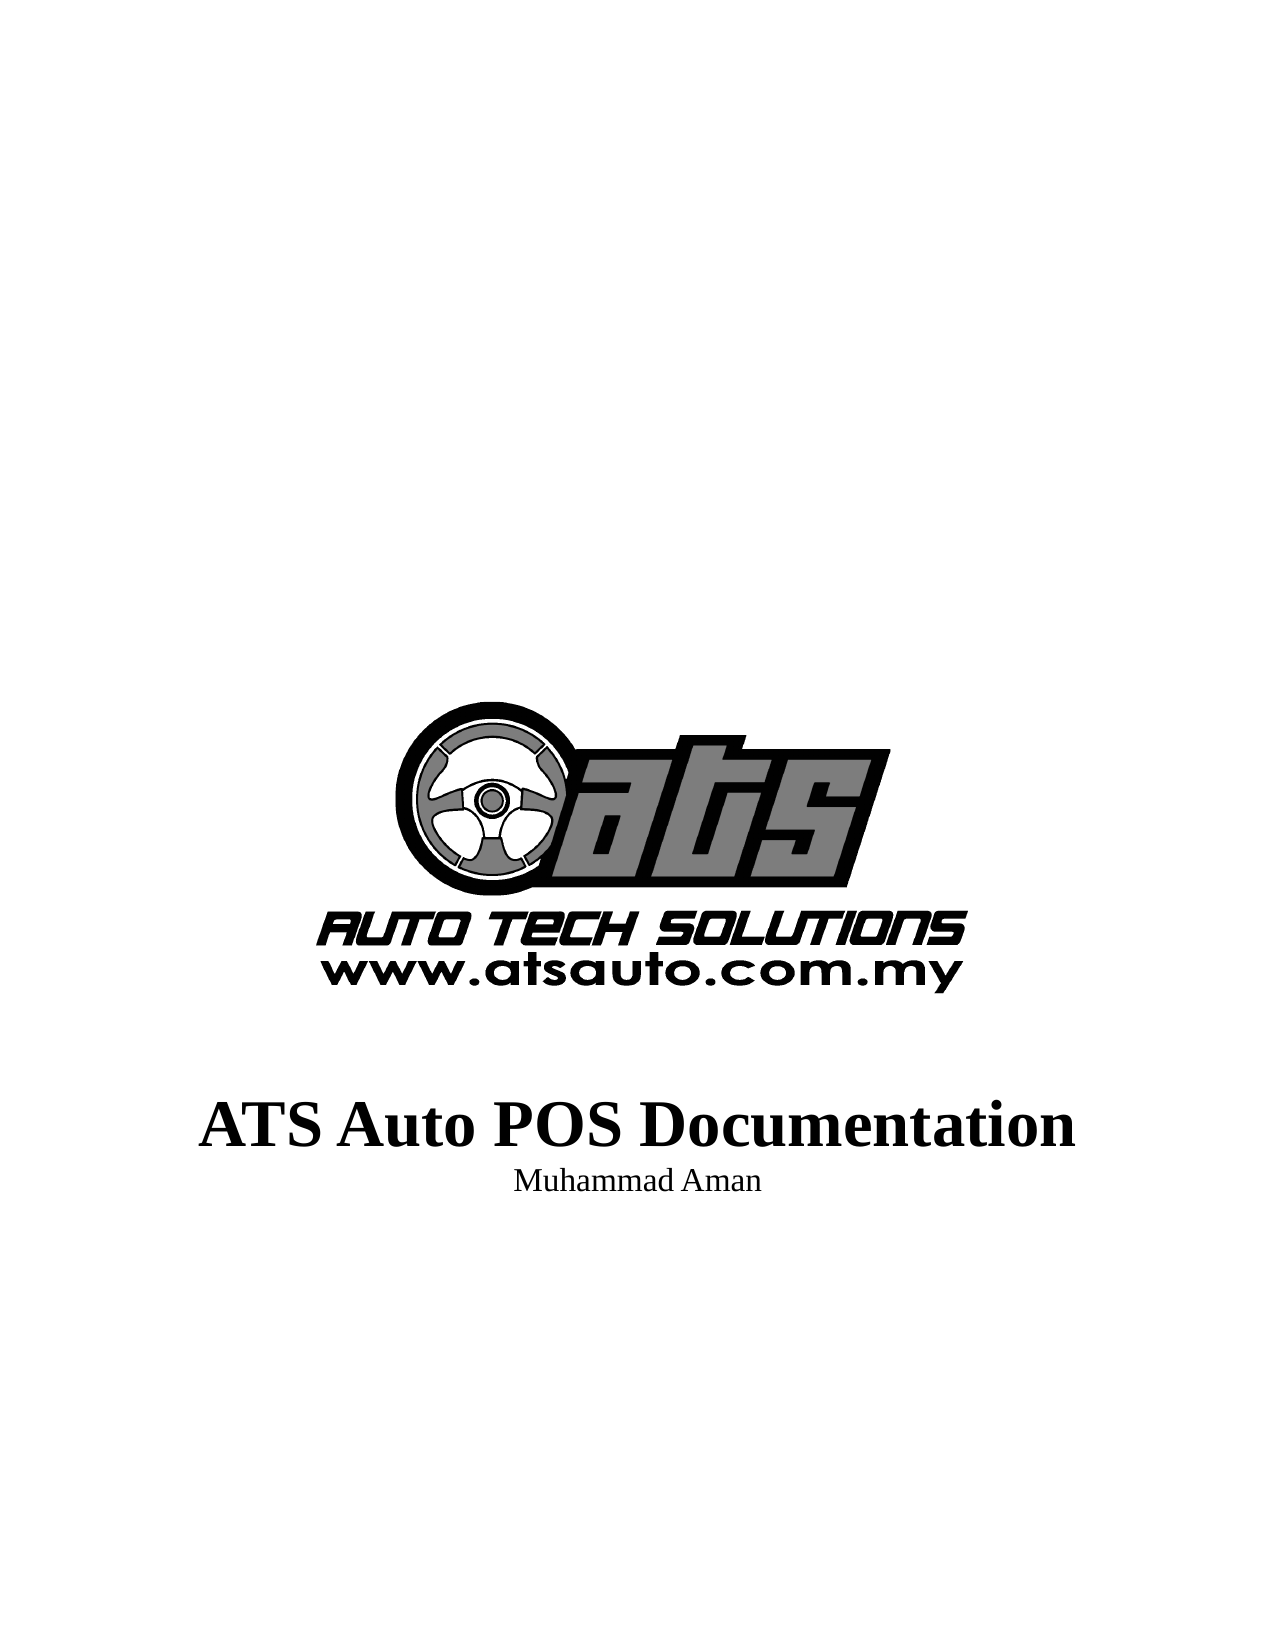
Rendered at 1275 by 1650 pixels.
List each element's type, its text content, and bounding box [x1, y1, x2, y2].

text ATS Auto POS Documentation [118, 1084, 1157, 1161]
picture [244, 683, 1031, 1008]
text Muhammad Aman [118, 1161, 1157, 1199]
